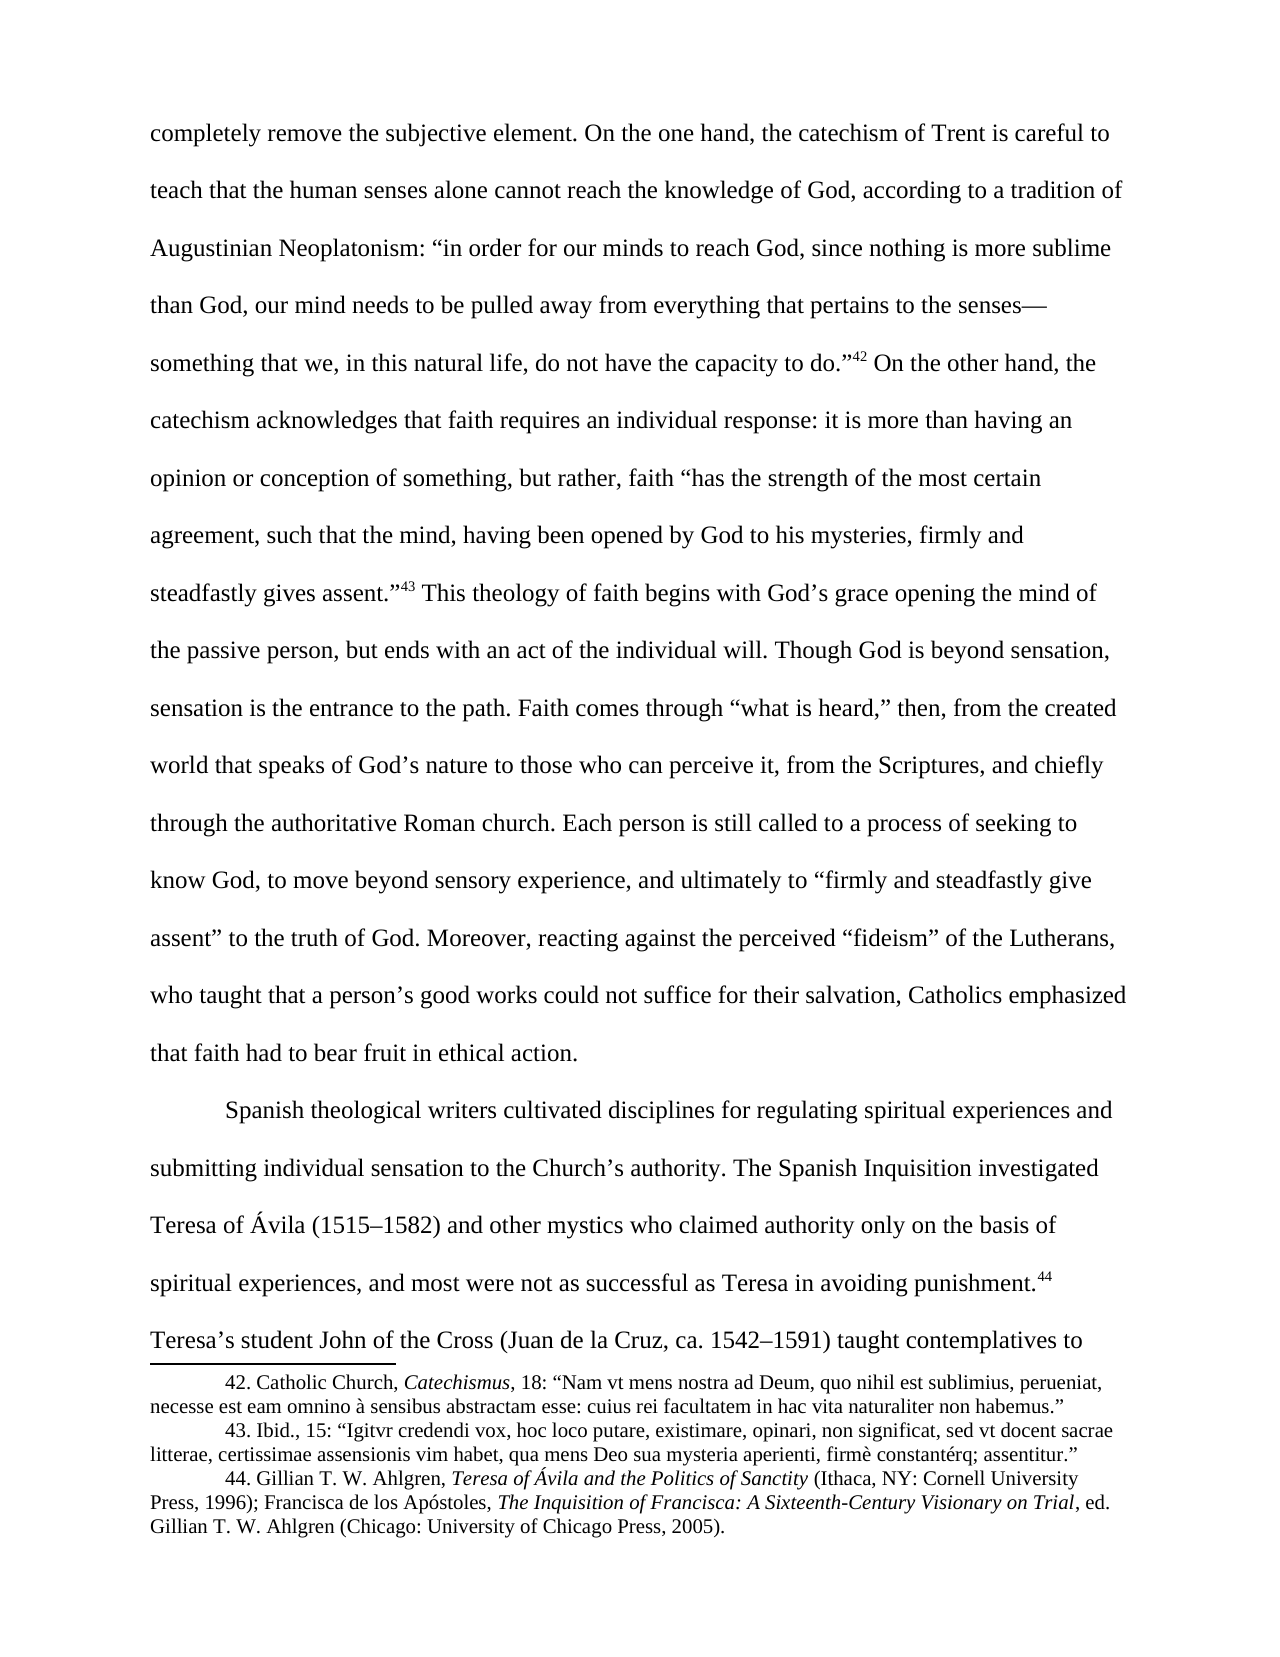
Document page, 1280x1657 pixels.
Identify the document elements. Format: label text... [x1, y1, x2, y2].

text Catholic Church, Catechismus, 18: “Nam vt mens nostra ad Deum, quo nihil est sublimius, perueniat, necesse est eam omnino à sensibus abstractam esse: cuius rei facultatem in hac vita naturaliter non habemus.” [150, 1370, 1130, 1418]
text Ibid., 15: “Igitvr credendi vox, hoc loco putare, existimare, opinari, non significat, sed vt docent sacrae litterae, certissimae assensionis vim habet, qua mens Deo sua mysteria aperienti, firmè constantérq; assentitur.” [150, 1418, 1130, 1466]
text Gillian T. W. Ahlgren, Teresa of Ávila and the Politics of Sanctity (Ithaca, NY: Cornell University Press, 1996); Francisca de los Apóstoles, The Inquisition of Francisca: A Sixteenth-Century Visionary on Trial, ed. Gillian T. W. Ahlgren (Chicago: University of Chicago Press, 2005). [150, 1466, 1130, 1538]
text Spanish theological writers cultivated disciplines for regulating spiritual experiences and submitting individual sensation to the Church’s authority. The Spanish Inquisition investigated Teresa of Ávila (1515–1582) and other mystics who claimed authority only on the basis of spiritual experiences, and most were not as successful as Teresa in avoiding punishment. Teresa’s student John of the Cross (Juan de la Cruz, ca. 1542–1591) taught contemplatives to [150, 1096, 1130, 1354]
text completely remove the subjective element. On the one hand, the catechism of Trent is careful to teach that the human senses alone cannot reach the knowledge of God, according to a tradition of Augustinian Neoplatonism: “in order for our minds to reach God, since nothing is more sublime than God, our mind needs to be pulled away from everything that pertains to the senses—something that we, in this natural life, do not have the capacity to do.” On the other hand, the catechism acknowledges that faith requires an individual response: it is more than having an opinion or conception of something, but rather, faith “has the strength of the most certain agreement, such that the mind, having been opened by God to his mysteries, firmly and steadfastly gives assent.” This theology of faith begins with God’s grace opening the mind of the passive person, but ends with an act of the individual will. Though God is beyond sensation, sensation is the entrance to the path. Faith comes through “what is heard,” then, from the created world that speaks of God’s nature to those who can perceive it, from the Scriptures, and chiefly through the authoritative Roman church. Each person is still called to a process of seeking to know God, to move beyond sensory experience, and ultimately to “firmly and steadfastly give assent” to the truth of God. Moreover, reacting against the perceived “fideism” of the Lutherans, who taught that a person’s good works could not suffice for their salvation, Catholics emphasized that faith had to bear fruit in ethical action. [150, 118, 1130, 1067]
